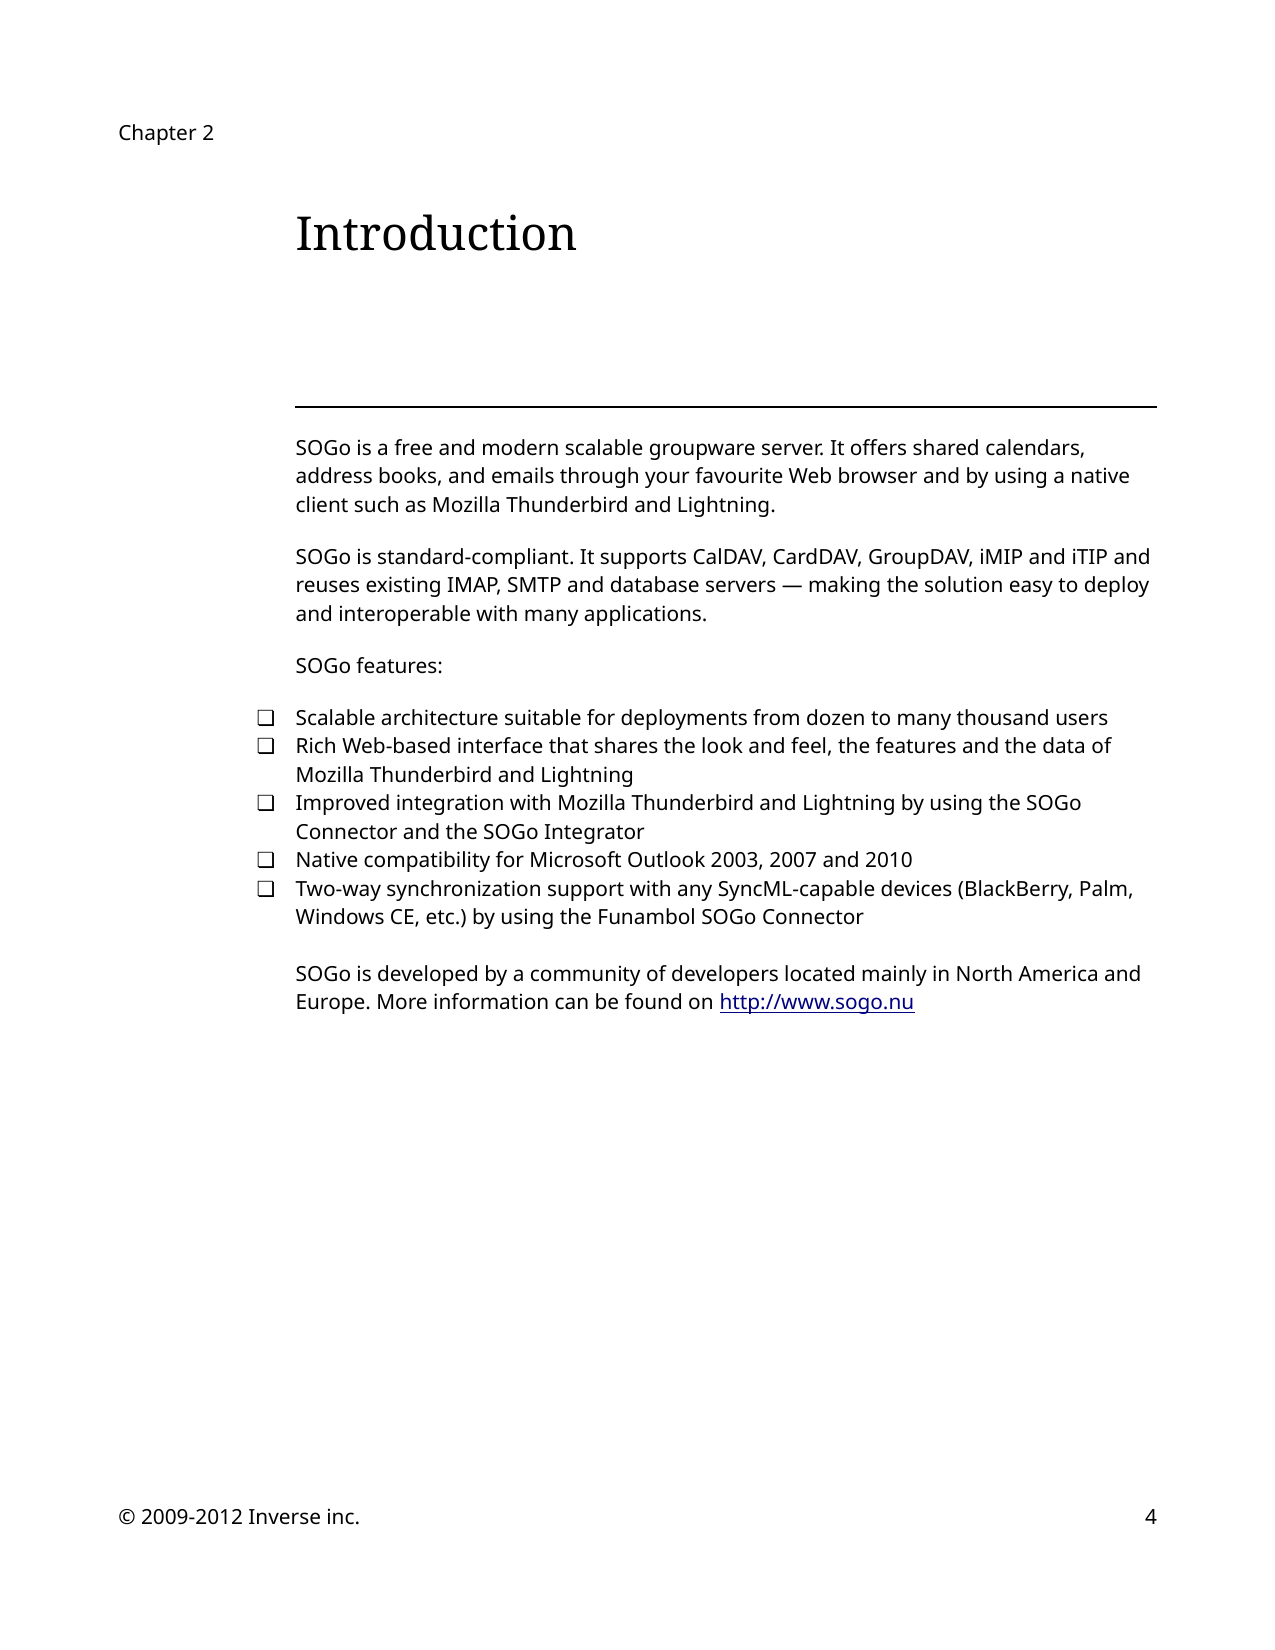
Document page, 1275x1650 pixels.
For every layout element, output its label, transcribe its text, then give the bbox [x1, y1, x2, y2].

list ❏ Two-way synchronization support with any SyncML-capable devices (BlackBerry, Palm, Windows CE, etc.) by using the Funambol SOGo Connector [256, 874, 1157, 931]
text SOGo features: [295, 651, 1157, 679]
text SOGo is a free and modern scalable groupware server. It offers shared calendars, address books, and emails through your favourite Web browser and by using a native client such as Mozilla Thunderbird and Lightning. [295, 433, 1157, 518]
list ❏ Scalable architecture suitable for deployments from dozen to many thousand users [256, 703, 1157, 731]
list ❏ Native compatibility for Microsoft Outlook 2003, 2007 and 2010 [256, 845, 1157, 874]
subtitle Introduction [295, 201, 1157, 406]
list ❏ Improved integration with Mozilla Thunderbird and Lightning by using the SOGo Connector and the SOGo Integrator [256, 788, 1157, 845]
list ❏ Rich Web-based interface that shares the look and feel, the features and the data of Mozilla Thunderbird and Lightning [256, 731, 1157, 788]
text SOGo is developed by a community of developers located mainly in North America and Europe. More information can be found on http://www.sogo.nu [295, 959, 1157, 1016]
text SOGo is standard-compliant. It supports CalDAV, CardDAV, GroupDAV, iMIP and iTIP and reuses existing IMAP, SMTP and database servers — making the solution easy to deploy and interoperable with many applications. [295, 542, 1157, 627]
